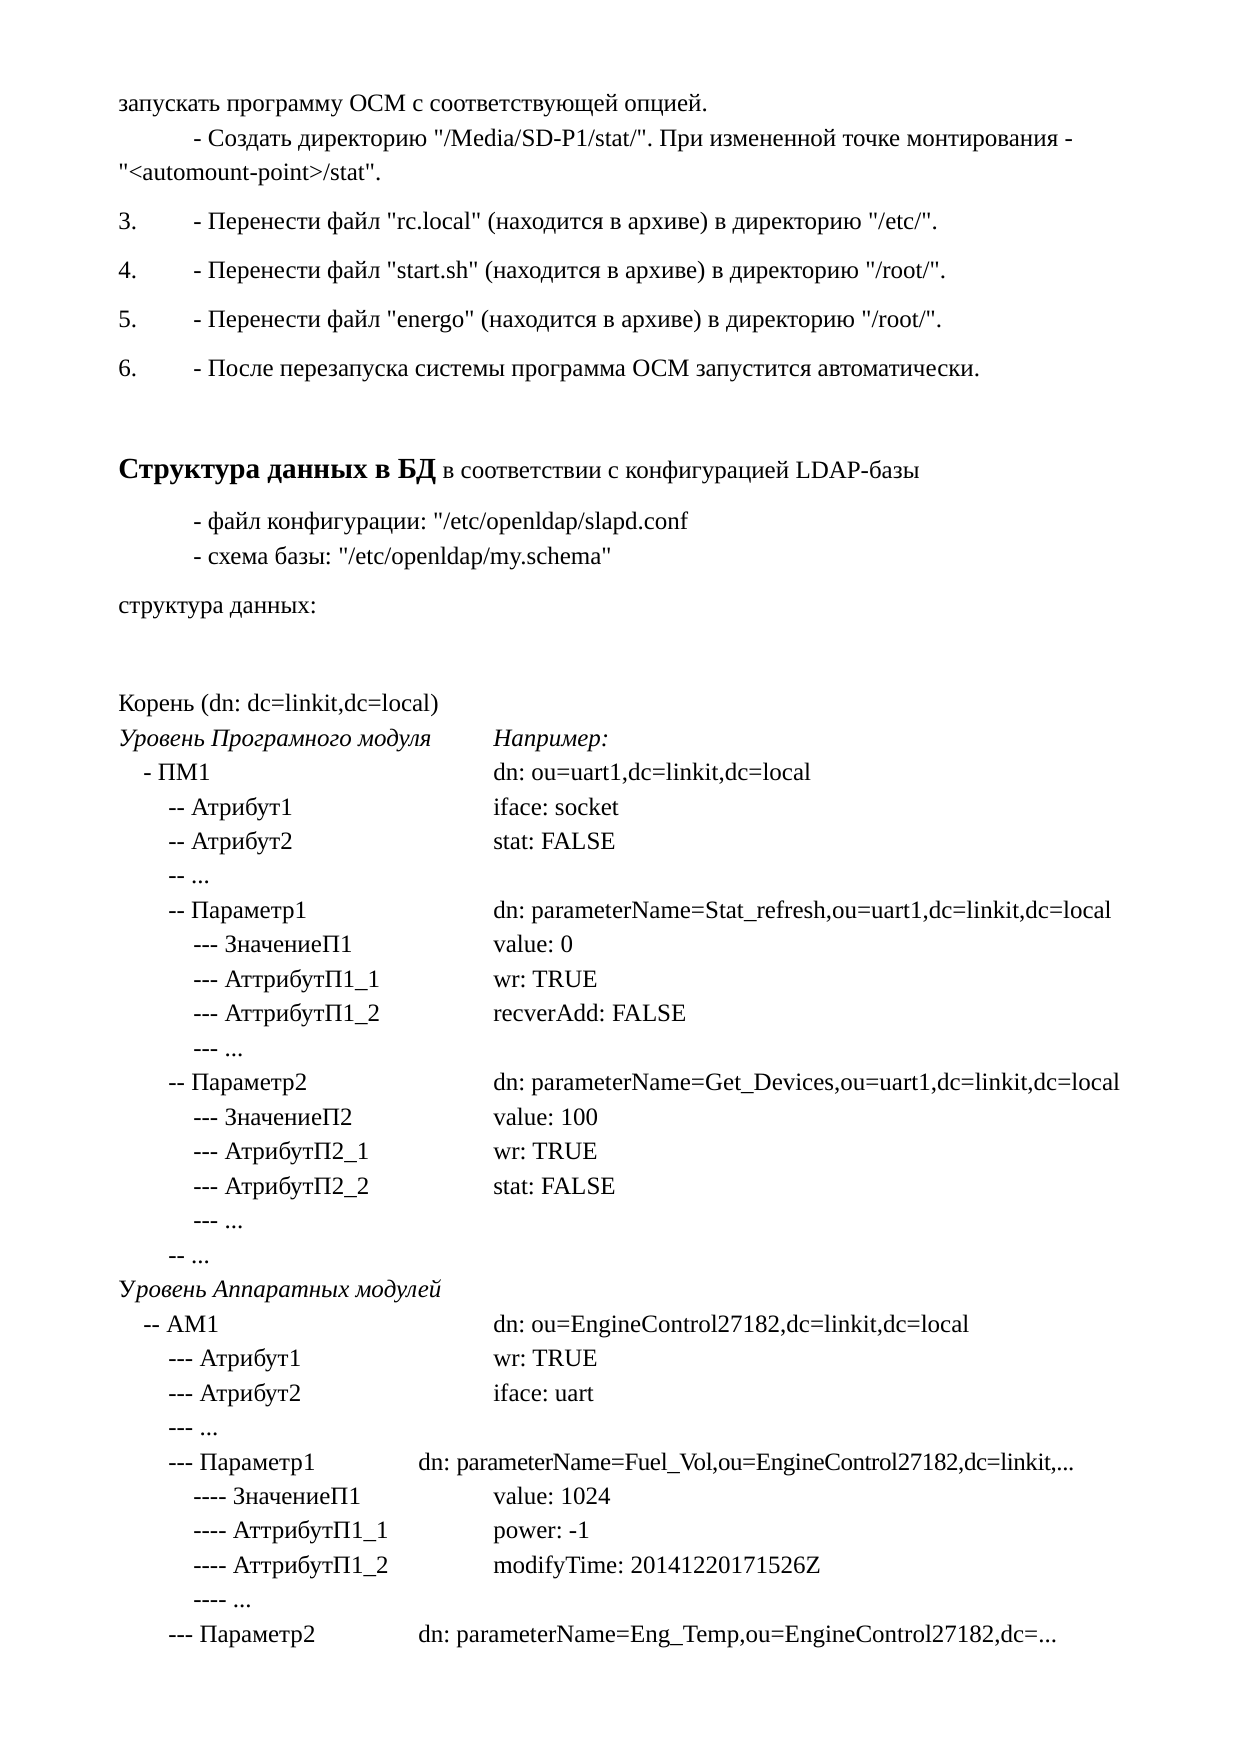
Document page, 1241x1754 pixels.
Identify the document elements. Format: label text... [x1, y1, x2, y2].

text 3. - Перенести файл "rc.local" (находится в архиве) в директорию "/etc/". [118, 206, 1169, 235]
text Структура данных в БД в соответствии с конфигурацией LDAP-базы [118, 452, 1169, 485]
text 5. - Перенести файл "energo" (находится в архиве) в директорию "/root/". [118, 304, 1169, 333]
text 4. - Перенести файл "start.sh" (находится в архиве) в директорию "/root/". [118, 255, 1169, 284]
text 6. - После перезапуска системы программа ОСМ запустится автоматически. [118, 353, 1169, 382]
text запускать программу OCM с соответствующей опцией. - Создать директорию "/Media/SD-P1/stat/". При измененной точке монтирования - "<automount-point>/stat". [118, 88, 1169, 186]
text структура данных: [118, 590, 1169, 619]
text - файл конфигурации: "/etc/openldap/slapd.conf - схема базы: "/etc/openldap/my.schema" [118, 506, 1169, 570]
text Корень (dn: dc=linkit,dc=local) Уровень Програмного модуля Например: - ПМ1 dn: ou=uart1,dc=linkit,dc=local -- Атрибут1 iface: socket -- Атрибут2 stat: FALSE -- ... -- Параметр1 dn: parameterName=Stat_refresh,ou=uart1,dc=linkit,dc=local --- ЗначениеП1 value: 0 --- АттрибутП1_1 wr: TRUE --- АттрибутП1_2 recverAdd: FALSE --- ... -- Параметр2 dn: parameterName=Get_Devices,ou=uart1,dc=linkit,dc=local --- ЗначениеП2 value: 100 --- АтрибутП2_1 wr: TRUE --- АтрибутП2_2 stat: FALSE --- ... -- ... Уровень Аппаратных модулей -- АМ1 dn: ou=EngineControl27182,dc=linkit,dc=local --- Атрибут1 wr: TRUE --- Атрибут2 iface: uart --- ... --- Параметр1 dn: parameterName=Fuel_Vol,ou=EngineControl27182,dc=linkit,... ---- ЗначениеП1 value: 1024 ---- АттрибутП1_1 power: -1 ---- АттрибутП1_2 modifyTime: 20141220171526Z ---- ... --- Параметр2 dn: parameterName=Eng_Temp,ou=EngineControl27182,dc=... [118, 688, 1169, 1648]
